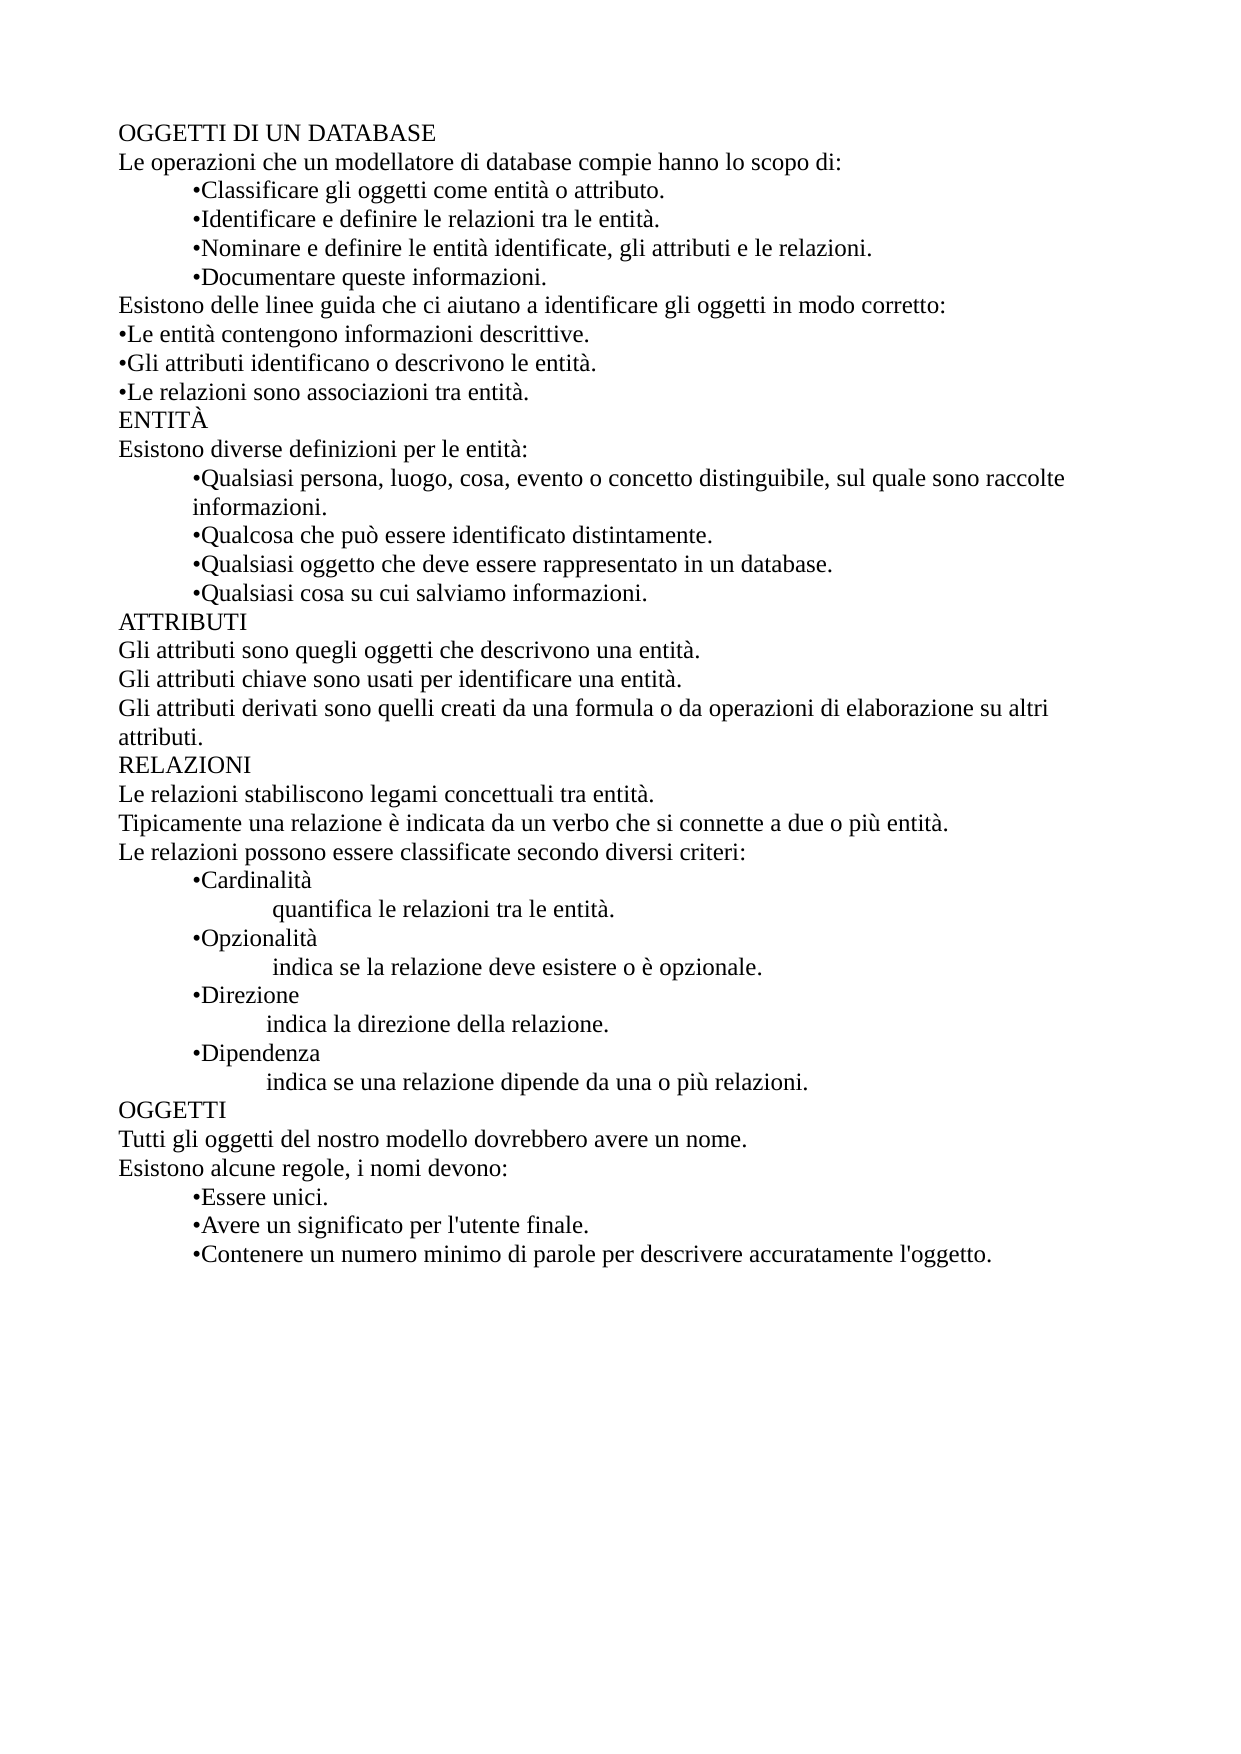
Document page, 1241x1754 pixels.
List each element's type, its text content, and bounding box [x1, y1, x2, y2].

text •Le relazioni sono associazioni tra entità. [118, 377, 1122, 406]
text ENTITÀ [118, 406, 1122, 434]
text ATTRIBUTI [118, 607, 1122, 636]
text •Dipendenza [118, 1038, 1122, 1067]
text OGGETTI [118, 1096, 1122, 1124]
text •Direzione [118, 981, 1122, 1009]
text •Classificare gli oggetti come entità o attributo. [118, 176, 1122, 204]
text •Qualsiasi cosa su cui salviamo informazioni. [118, 578, 1122, 607]
text •Nominare e definire le entità identificate, gli attributi e le relazioni. [118, 233, 1122, 262]
text Le operazioni che un modellatore di database compie hanno lo scopo di: [118, 147, 1122, 176]
text quantifica le relazioni tra le entità. [118, 894, 1122, 923]
text •Qualsiasi oggetto che deve essere rappresentato in un database. [118, 549, 1122, 578]
text •Essere unici. [118, 1182, 1122, 1211]
text Tutti gli oggetti del nostro modello dovrebbero avere un nome. [118, 1124, 1122, 1153]
text •Gli attributi identificano o descrivono le entità. [118, 348, 1122, 377]
text •Qualsiasi persona, luogo, cosa, evento o concetto distinguibile, sul quale sono raccolte informazioni. [118, 463, 1122, 521]
text •Le entità contengono informazioni descrittive. [118, 319, 1122, 348]
text RELAZIONI [118, 751, 1122, 779]
text Gli attributi sono quegli oggetti che descrivono una entità. [118, 636, 1122, 664]
text •Identificare e definire le relazioni tra le entità. [118, 204, 1122, 233]
text •Opzionalità [118, 923, 1122, 952]
text •Contenere un numero minimo di parole per descrivere accuratamente l'oggetto. [118, 1239, 1122, 1268]
text Gli attributi derivati sono quelli creati da una formula o da operazioni di elaborazione su altri attributi. [118, 693, 1122, 751]
text •Avere un significato per l'utente finale. [118, 1211, 1122, 1239]
text Tipicamente una relazione è indicata da un verbo che si connette a due o più entità. [118, 808, 1122, 837]
text •Cardinalità [118, 866, 1122, 894]
text Le relazioni possono essere classificate secondo diversi criteri: [118, 837, 1122, 866]
text •Qualcosa che può essere identificato distintamente. [118, 521, 1122, 549]
text indica se la relazione deve esistere o è opzionale. [118, 952, 1122, 981]
text Esistono alcune regole, i nomi devono: [118, 1153, 1122, 1182]
text Esistono diverse definizioni per le entità: [118, 434, 1122, 463]
text Gli attributi chiave sono usati per identificare una entità. [118, 664, 1122, 693]
text Esistono delle linee guida che ci aiutano a identificare gli oggetti in modo corretto: [118, 291, 1122, 319]
text indica se una relazione dipende da una o più relazioni. [118, 1067, 1122, 1096]
text indica la direzione della relazione. [118, 1009, 1122, 1038]
text Le relazioni stabiliscono legami concettuali tra entità. [118, 779, 1122, 808]
text •Documentare queste informazioni. [118, 262, 1122, 291]
text OGGETTI DI UN DATABASE [118, 118, 1122, 147]
